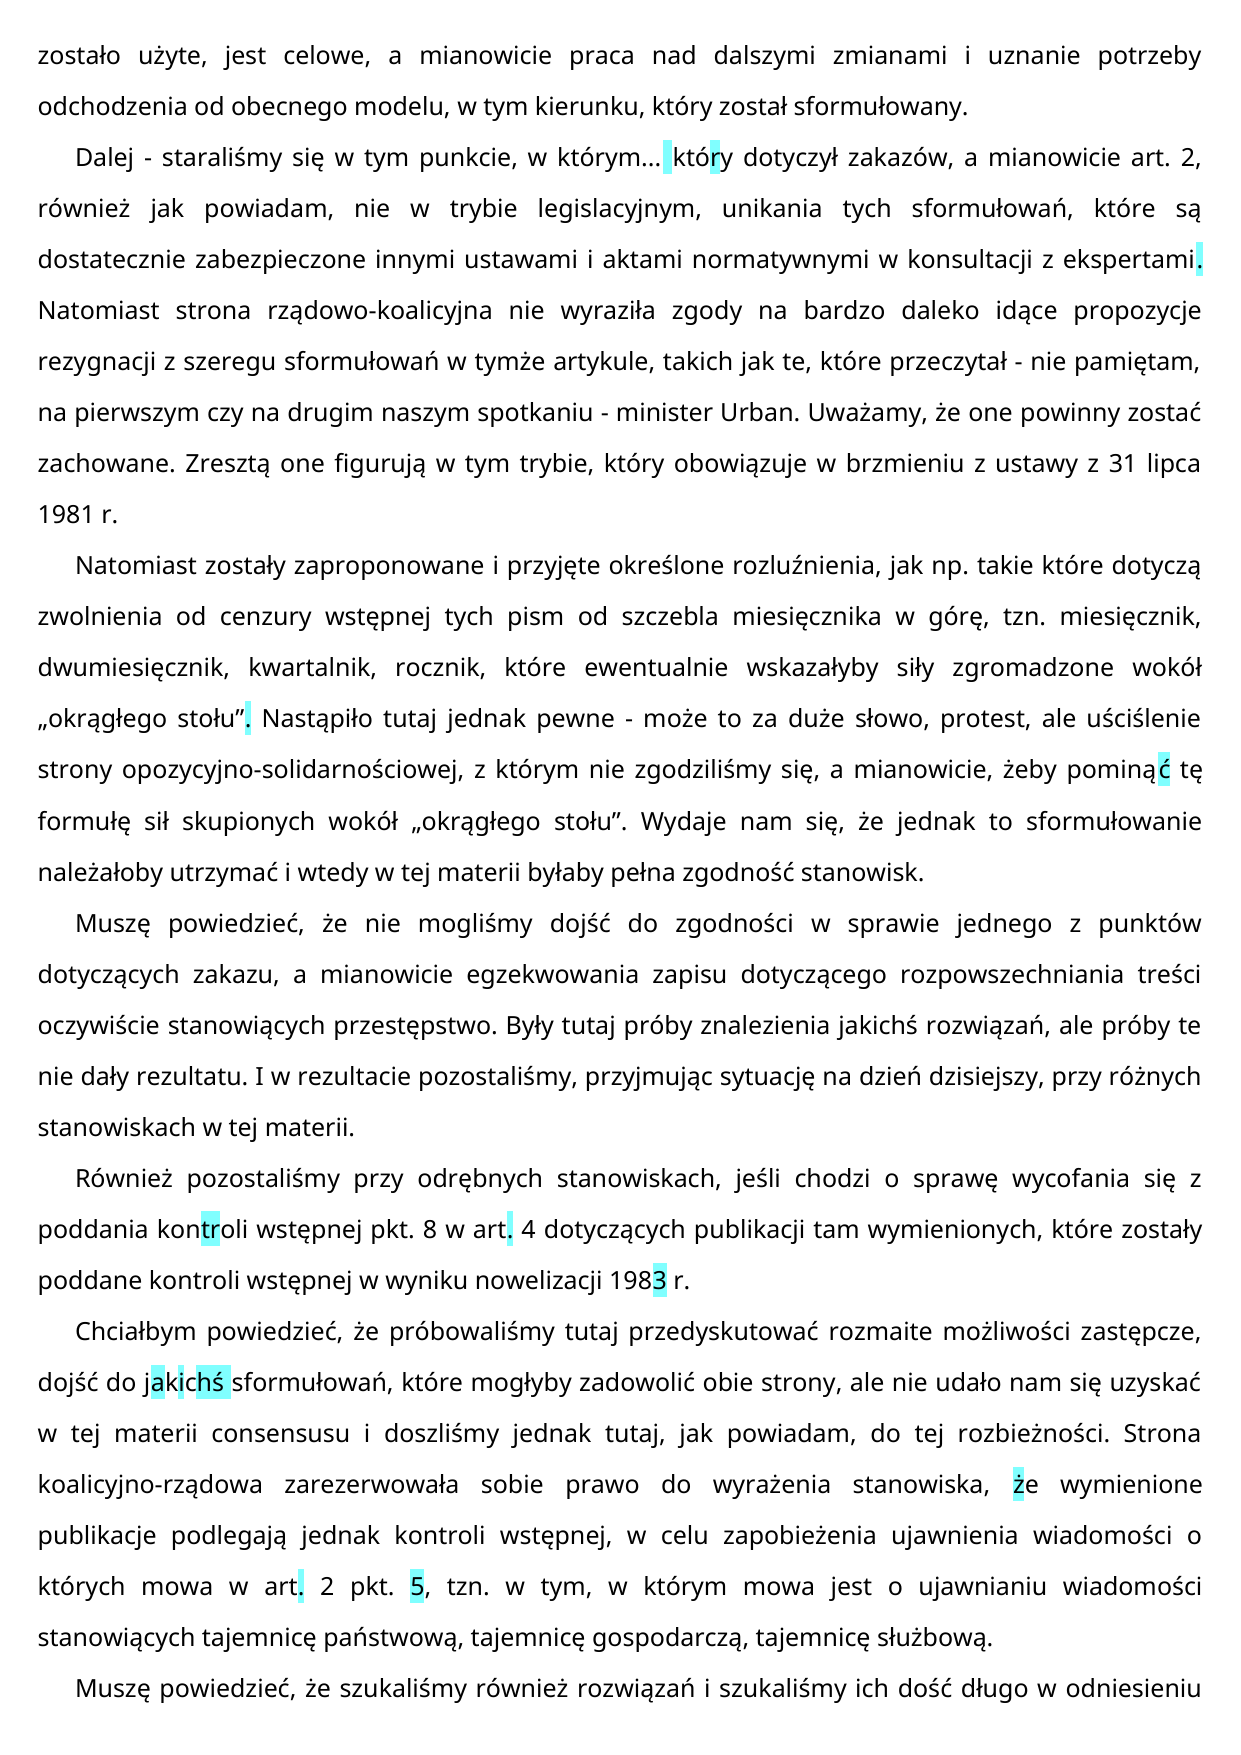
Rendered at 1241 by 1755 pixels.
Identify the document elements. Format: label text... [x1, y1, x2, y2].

text zostało użyte, jest celowe, a mianowicie praca nad dalszymi zmianami i uznanie potrzeby odchodzenia od obecnego modelu, w tym kierunku, który został sformułowany. [37, 37, 1203, 123]
text Natomiast zostały zaproponowane i przyjęte określone rozluźnienia, jak np. takie które dotyczą zwolnienia od cenzury wstępnej tych pism od szczebla miesięcznika w górę, tzn. miesięcznik, dwumiesięcznik, kwartalnik, rocznik, które ewentualnie wskazałyby siły zgromadzone wokół „okrągłego stołu”. Nastąpiło tutaj jednak pewne - może to za duże słowo, protest, ale uściślenie strony opozycyjno-solidarnościowej, z którym nie zgodziliśmy się, a mianowicie, żeby pominąć tę formułę sił skupionych wokół „okrągłego stołu”. Wydaje nam się, że jednak to sformułowanie należałoby utrzymać i wtedy w tej materii byłaby pełna zgodność stanowisk. [37, 548, 1203, 888]
text Dalej - staraliśmy się w tym punkcie, w którym... który dotyczył zakazów, a mianowicie art. 2, również jak powiadam, nie w trybie legislacyjnym, unikania tych sformułowań, które są dostatecznie zabezpieczone innymi ustawami i aktami normatywnymi w konsultacji z ekspertami. Natomiast strona rządowo-koalicyjna nie wyraziła zgody na bardzo daleko idące propozycje rezygnacji z szeregu sformułowań w tymże artykule, takich jak te, które przeczytał - nie pamiętam, na pierwszym czy na drugim naszym spotkaniu - minister Urban. Uważamy, że one powinny zostać zachowane. Zresztą one figurują w tym trybie, który obowiązuje w brzmieniu z ustawy z 31 lipca 1981 r. [37, 139, 1203, 531]
text Również pozostaliśmy przy odrębnych stanowiskach, jeśli chodzi o sprawę wycofania się z poddania kontroli wstępnej pkt. 8 w art. 4 dotyczących publikacji tam wymienionych, które zostały poddane kontroli wstępnej w wyniku nowelizacji 1983 r. [37, 1160, 1203, 1297]
text Muszę powiedzieć, że szukaliśmy również rozwiązań i szukaliśmy ich dość długo w odniesieniu [37, 1671, 1203, 1705]
text Muszę powiedzieć, że nie mogliśmy dojść do zgodności w sprawie jednego z punktów dotyczących zakazu, a mianowicie egzekwowania zapisu dotyczącego rozpowszechniania treści oczywiście stanowiących przestępstwo. Były tutaj próby znalezienia jakichś rozwiązań, ale próby te nie dały rezultatu. I w rezultacie pozostaliśmy, przyjmując sytuację na dzień dzisiejszy, przy różnych stanowiskach w tej materii. [37, 905, 1203, 1143]
text Chciałbym powiedzieć, że próbowaliśmy tutaj przedyskutować rozmaite możliwości zastępcze, dojść do jakichś sformułowań, które mogłyby zadowolić obie strony, ale nie udało nam się uzyskać w tej materii consensusu i doszliśmy jednak tutaj, jak powiadam, do tej rozbieżności. Strona koalicyjno-rządowa zarezerwowała sobie prawo do wyrażenia stanowiska, że wymienione publikacje podlegają jednak kontroli wstępnej, w celu zapobieżenia ujawnienia wiadomości o których mowa w art. 2 pkt. 5, tzn. w tym, w którym mowa jest o ujawnianiu wiadomości stanowiących tajemnicę państwową, tajemnicę gospodarczą, tajemnicę służbową. [37, 1313, 1203, 1654]
